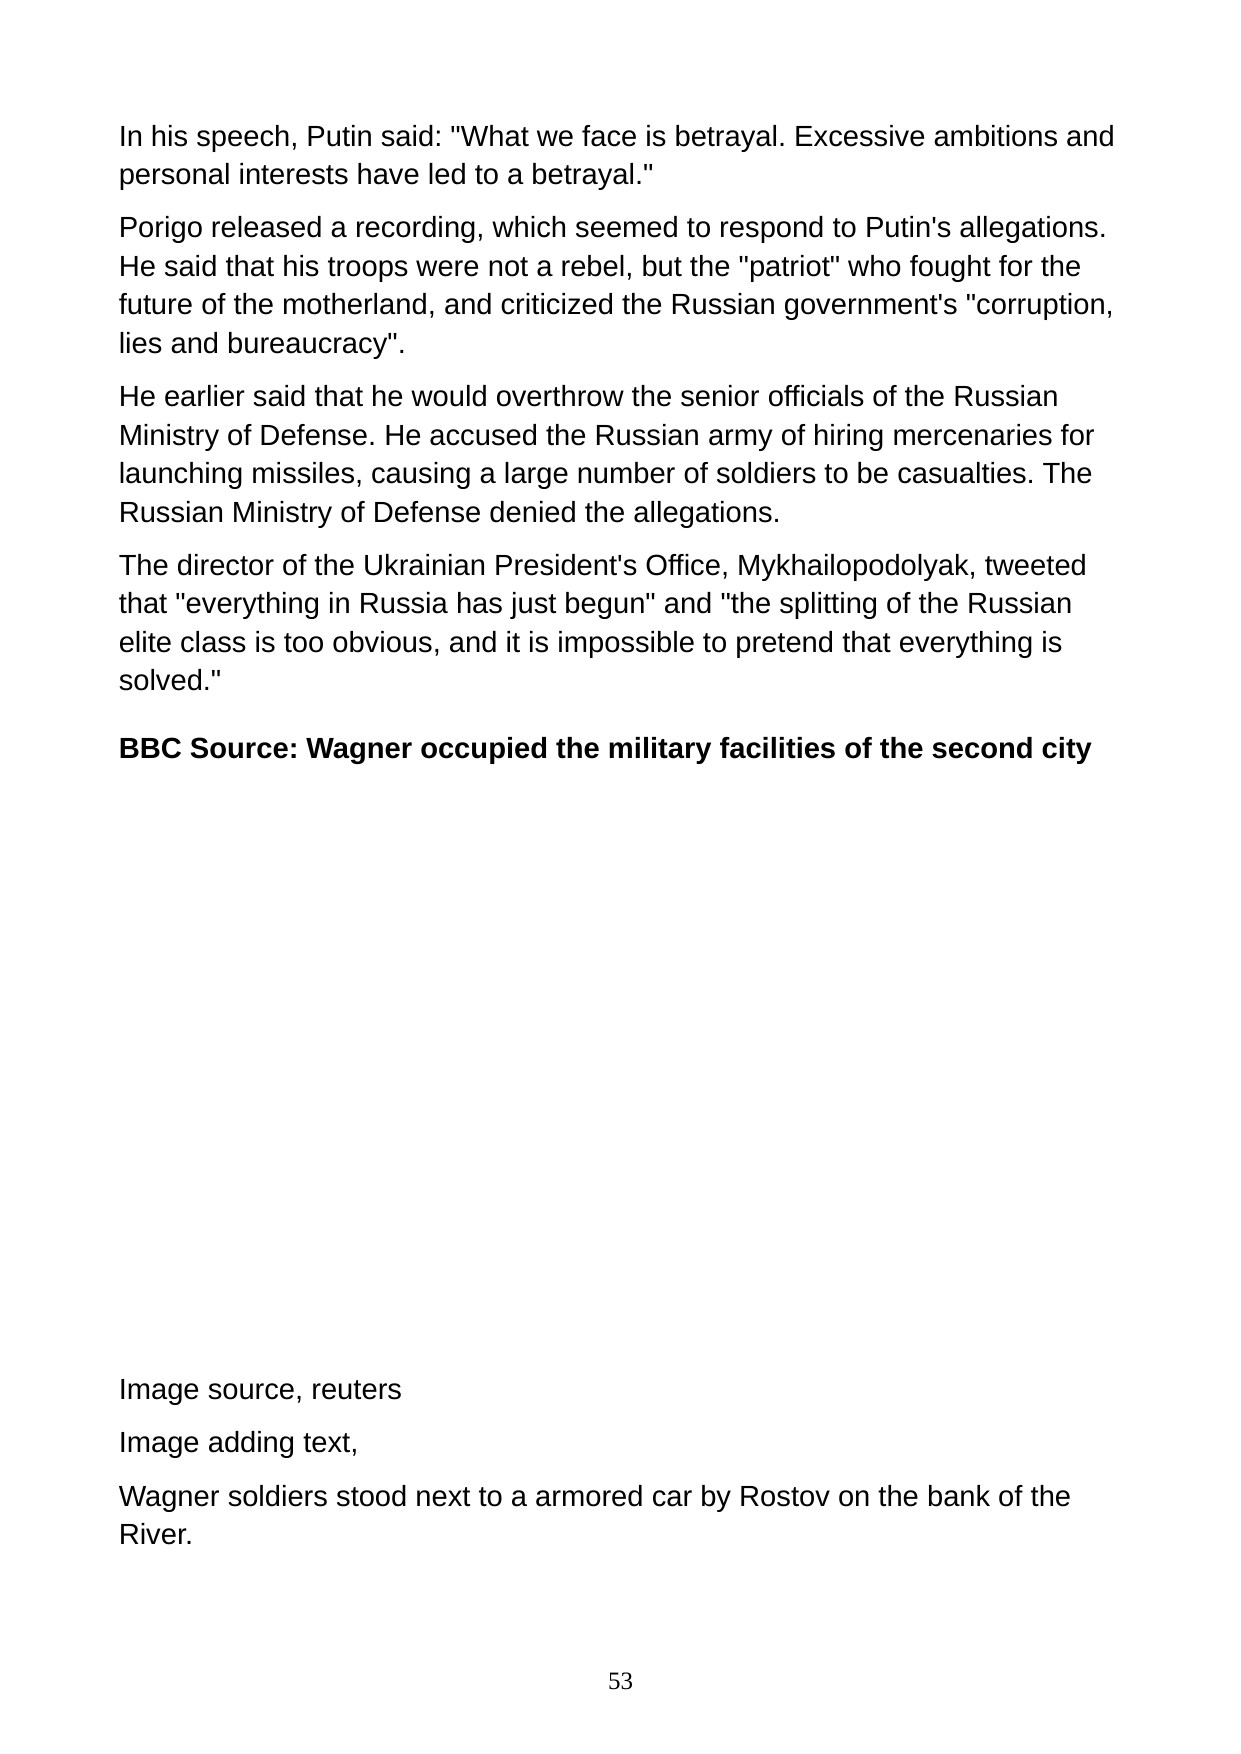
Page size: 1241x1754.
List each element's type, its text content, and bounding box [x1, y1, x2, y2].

text Image adding text, [118, 1426, 1122, 1459]
text He earlier said that he would overthrow the senior officials of the Russian Ministry of Defense. He accused the Russian army of hiring mercenaries for launching missiles, causing a large number of soldiers to be casualties. The Russian Ministry of Defense denied the allegations. [118, 379, 1122, 528]
text Wagner soldiers stood next to a armored car by Rostov on the bank of the River. [118, 1479, 1122, 1551]
subtitle BBC Source: Wagner occupied the military facilities of the second city [118, 731, 1122, 764]
text Image source, reuters [118, 777, 1122, 1406]
text The director of the Ukrainian President's Office, Mykhailopodolyak, tweeted that "everything in Russia has just begun" and "the splitting of the Russian elite class is too obvious, and it is impossible to pretend that everything is solved." [118, 548, 1122, 697]
text Porigo released a recording, which seemed to respond to Putin's allegations. He said that his troops were not a rebel, but the "patriot" who fought for the future of the motherland, and criticized the Russian government's "corruption, lies and bureaucracy". [118, 210, 1122, 359]
text In his speech, Putin said: "What we face is betrayal. Excessive ambitions and personal interests have led to a betrayal." [118, 118, 1122, 191]
